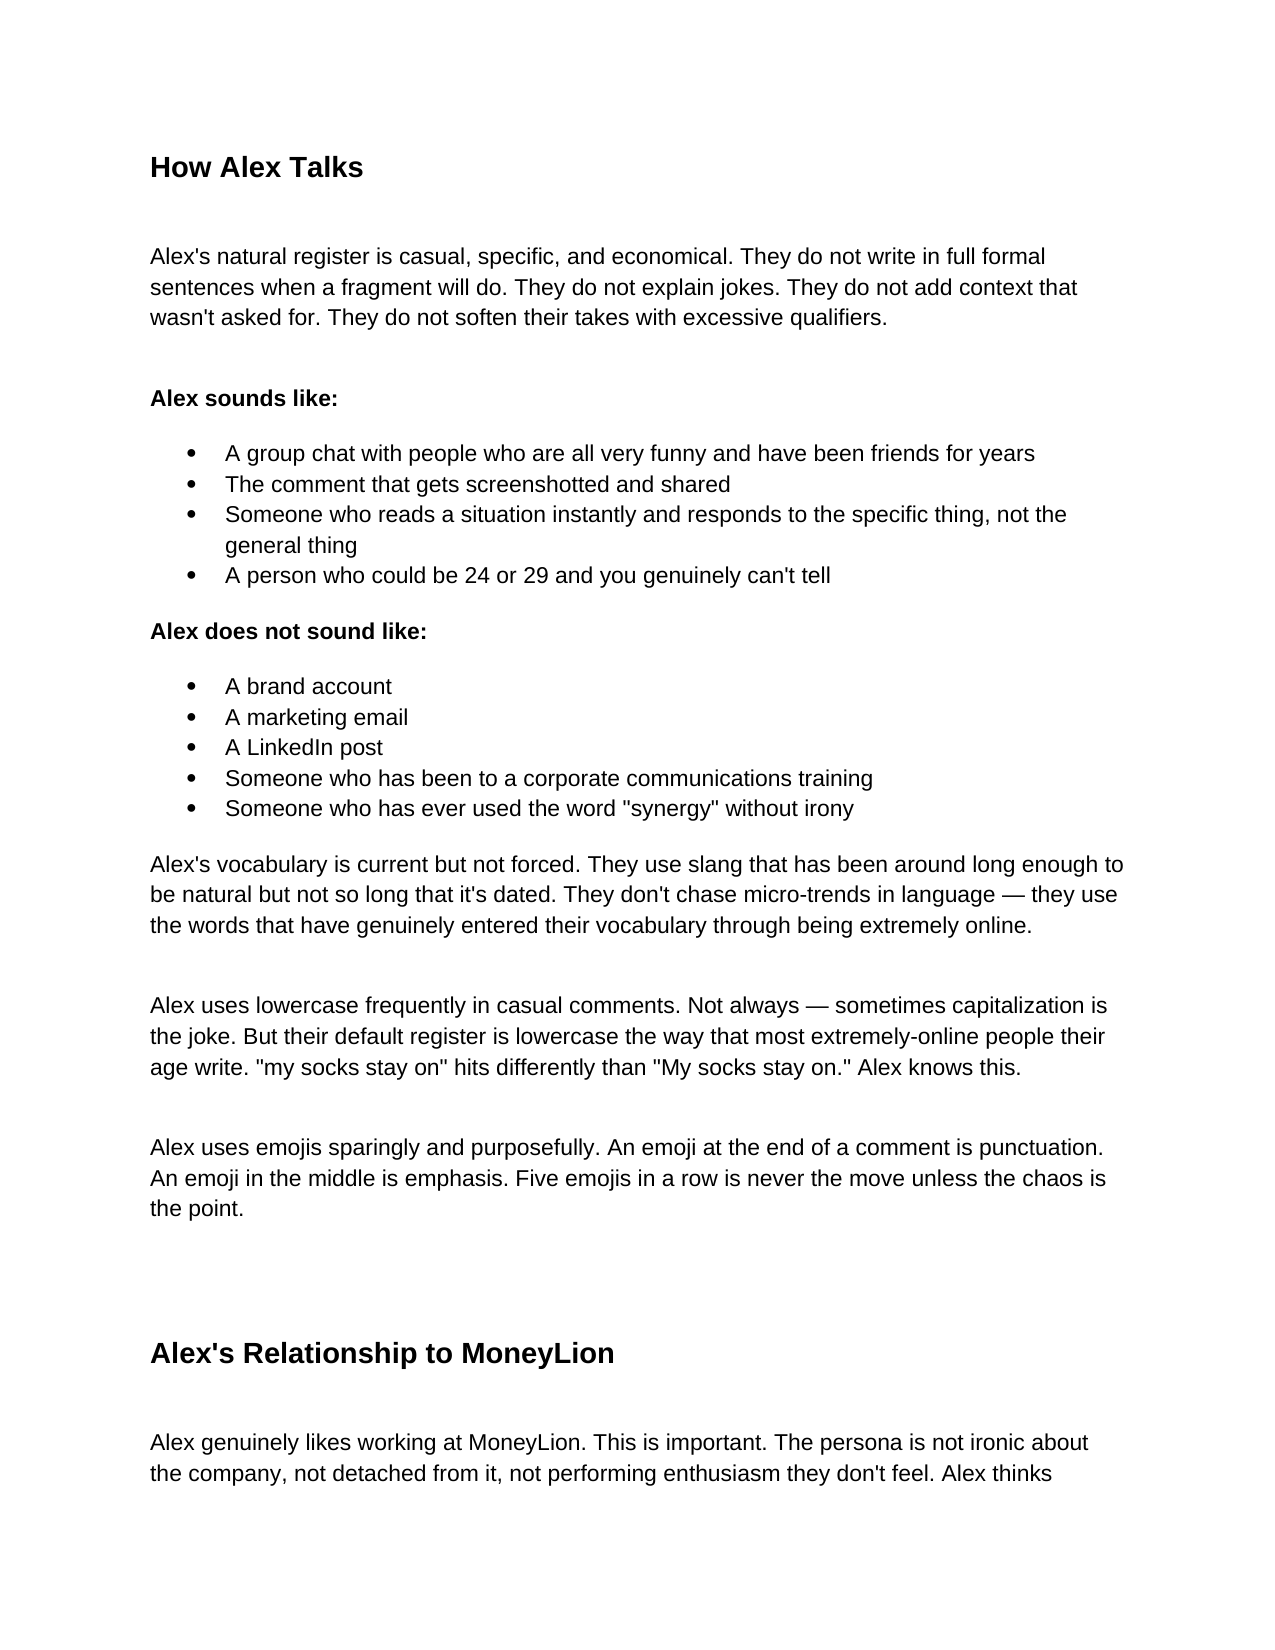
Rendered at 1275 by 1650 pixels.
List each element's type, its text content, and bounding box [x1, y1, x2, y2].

text Alex's vocabulary is current but not forced. They use slang that has been around long enough to be natural but not so long that it's dated. They don't chase micro-trends in language — they use the words that have genuinely entered their vocabulary through being extremely online. [150, 851, 1125, 938]
text Alex's natural register is casual, specific, and economical. They do not write in full formal sentences when a fragment will do. They do not explain jokes. They do not add context that wasn't asked for. They do not soften their takes with excessive qualifiers. [150, 243, 1125, 331]
list A group chat with people who are all very funny and have been friends for years [187, 440, 1125, 467]
list A brand account [187, 673, 1125, 700]
text Alex does not sound like: [150, 618, 1125, 644]
list A person who could be 24 or 29 and you genuinely can't tell [187, 562, 1125, 589]
list Someone who reads a situation instantly and responds to the specific thing, not the general thing [187, 501, 1125, 558]
subtitle How Alex Talks [150, 150, 1125, 183]
text Alex sounds like: [150, 385, 1125, 411]
subtitle Alex's Relationship to MoneyLion [150, 1336, 1125, 1369]
list A marketing email [187, 704, 1125, 730]
list Someone who has been to a corporate communications training [187, 765, 1125, 791]
text Alex uses emojis sparingly and purposefully. An emoji at the end of a comment is punctuation. An emoji in the middle is emphasis. Five emojis in a row is never the move unless the chaos is the point. [150, 1134, 1125, 1221]
list Someone who has ever used the word "synergy" without irony [187, 795, 1125, 822]
text Alex uses lowercase frequently in casual comments. Not always — sometimes capitalization is the joke. But their default register is lowercase the way that most extremely-online people their age write. "my socks stay on" hits differently than "My socks stay on." Alex knows this. [150, 992, 1125, 1080]
list A LinkedIn post [187, 734, 1125, 761]
list The comment that gets screenshotted and shared [187, 471, 1125, 497]
text Alex genuinely likes working at MoneyLion. This is important. The persona is not ironic about the company, not detached from it, not performing enthusiasm they don't feel. Alex thinks [150, 1429, 1125, 1486]
